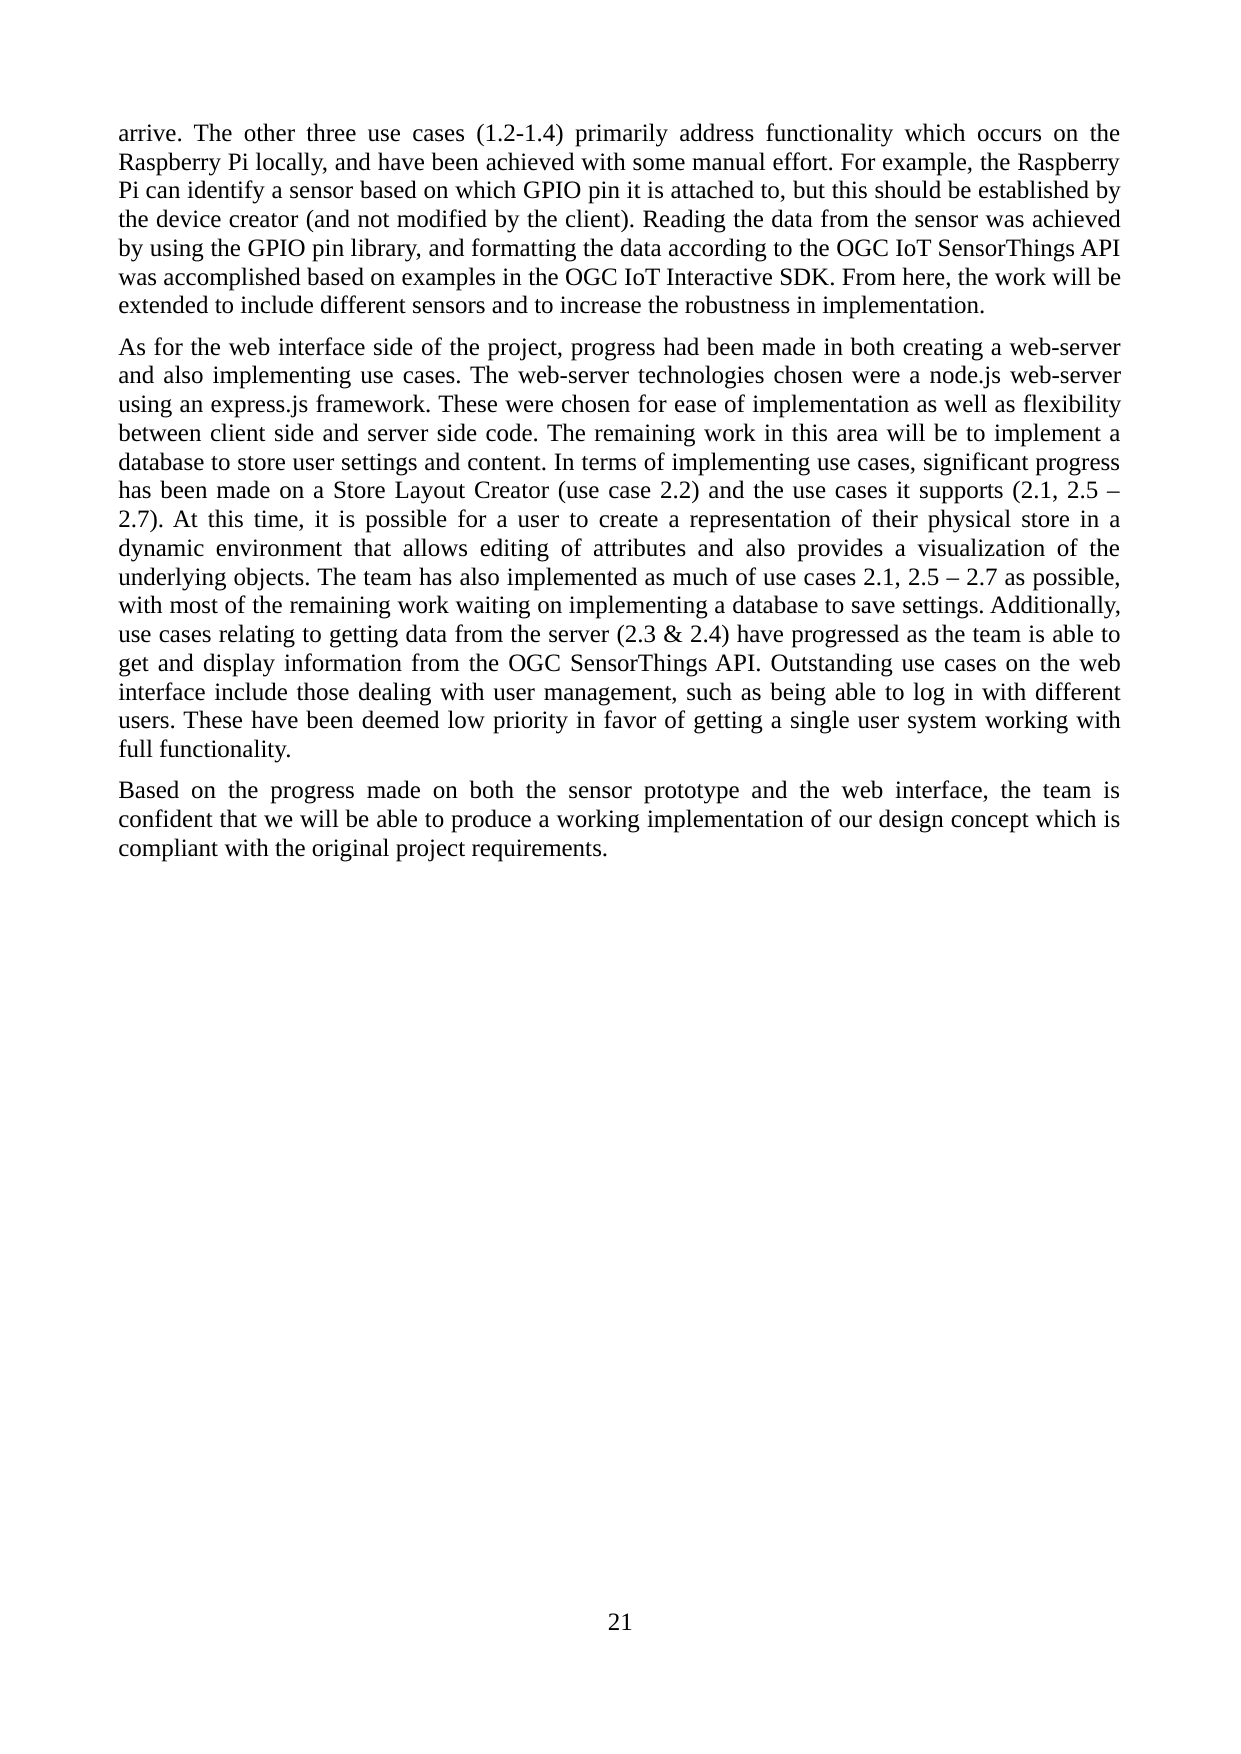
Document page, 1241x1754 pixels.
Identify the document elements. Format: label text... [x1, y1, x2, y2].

text arrive. The other three use cases (1.2-1.4) primarily address functionality which occurs on the Raspberry Pi locally, and have been achieved with some manual effort. For example, the Raspberry Pi can identify a sensor based on which GPIO pin it is attached to, but this should be established by the device creator (and not modified by the client). Reading the data from the sensor was achieved by using the GPIO pin library, and formatting the data according to the OGC IoT SensorThings API was accomplished based on examples in the OGC IoT Interactive SDK. From here, the work will be extended to include different sensors and to increase the robustness in implementation. [118, 118, 1122, 319]
text As for the web interface side of the project, progress had been made in both creating a web-server and also implementing use cases. The web-server technologies chosen were a node.js web-server using an express.js framework. These were chosen for ease of implementation as well as flexibility between client side and server side code. The remaining work in this area will be to implement a database to store user settings and content. In terms of implementing use cases, significant progress has been made on a Store Layout Creator (use case 2.2) and the use cases it supports (2.1, 2.5 – 2.7). At this time, it is possible for a user to create a representation of their physical store in a dynamic environment that allows editing of attributes and also provides a visualization of the underlying objects. The team has also implemented as much of use cases 2.1, 2.5 – 2.7 as possible, with most of the remaining work waiting on implementing a database to save settings. Additionally, use cases relating to getting data from the server (2.3 & 2.4) have progressed as the team is able to get and display information from the OGC SensorThings API. Outstanding use cases on the web interface include those dealing with user management, such as being able to log in with different users. These have been deemed low priority in favor of getting a single user system working with full functionality. [118, 332, 1122, 763]
text Based on the progress made on both the sensor prototype and the web interface, the team is confident that we will be able to produce a working implementation of our design concept which is compliant with the original project requirements. [118, 776, 1122, 862]
